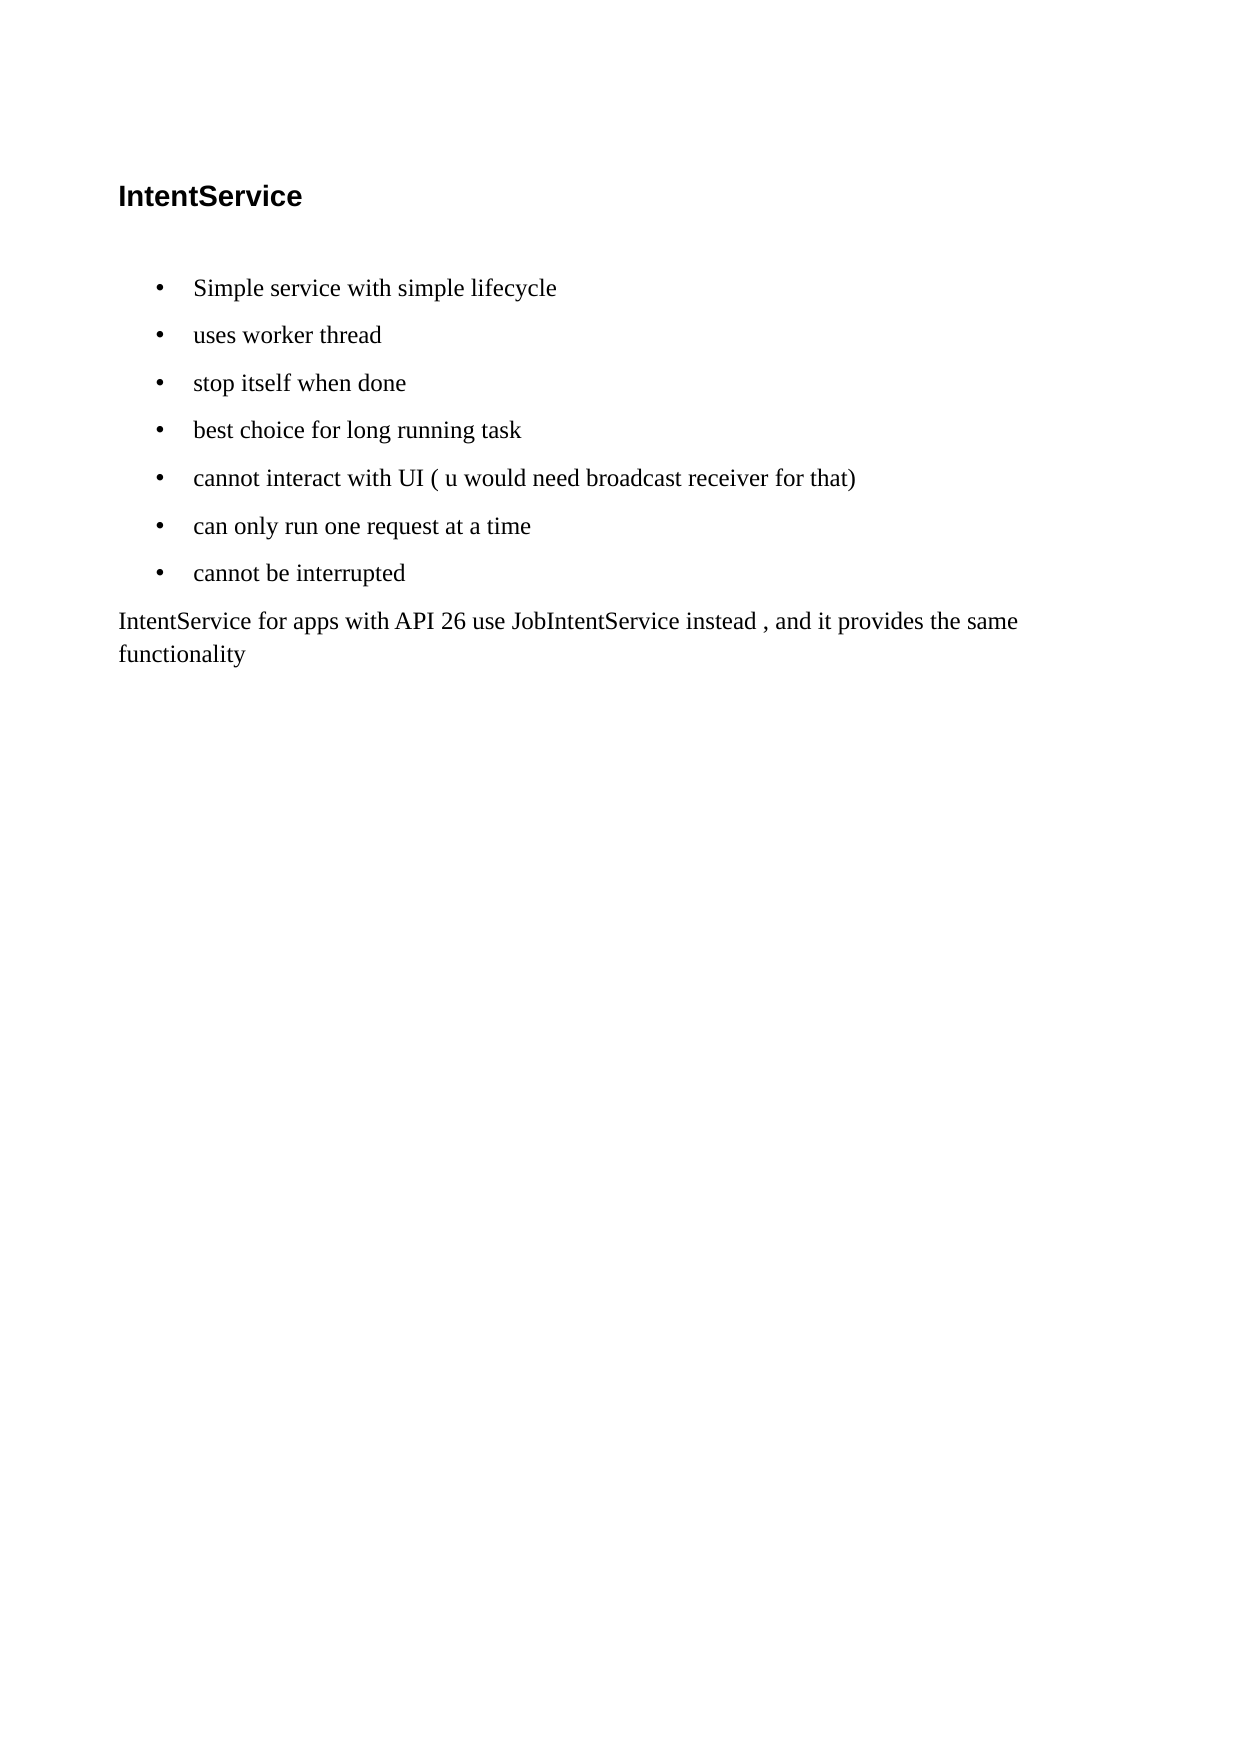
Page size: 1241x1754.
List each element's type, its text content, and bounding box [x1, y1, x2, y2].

list can only run one request at a time [156, 511, 1122, 539]
list Simple service with simple lifecycle [156, 273, 1122, 302]
subtitle IntentService [118, 179, 1122, 213]
list uses worker thread [156, 320, 1122, 349]
list best choice for long running task [156, 416, 1122, 444]
list cannot interact with UI ( u would need broadcast receiver for that) [156, 463, 1122, 492]
text IntentService for apps with API 26 use JobIntentService instead , and it provides the same functionality [118, 606, 1122, 668]
list cannot be interrupted [156, 558, 1122, 587]
list stop itself when done [156, 368, 1122, 397]
